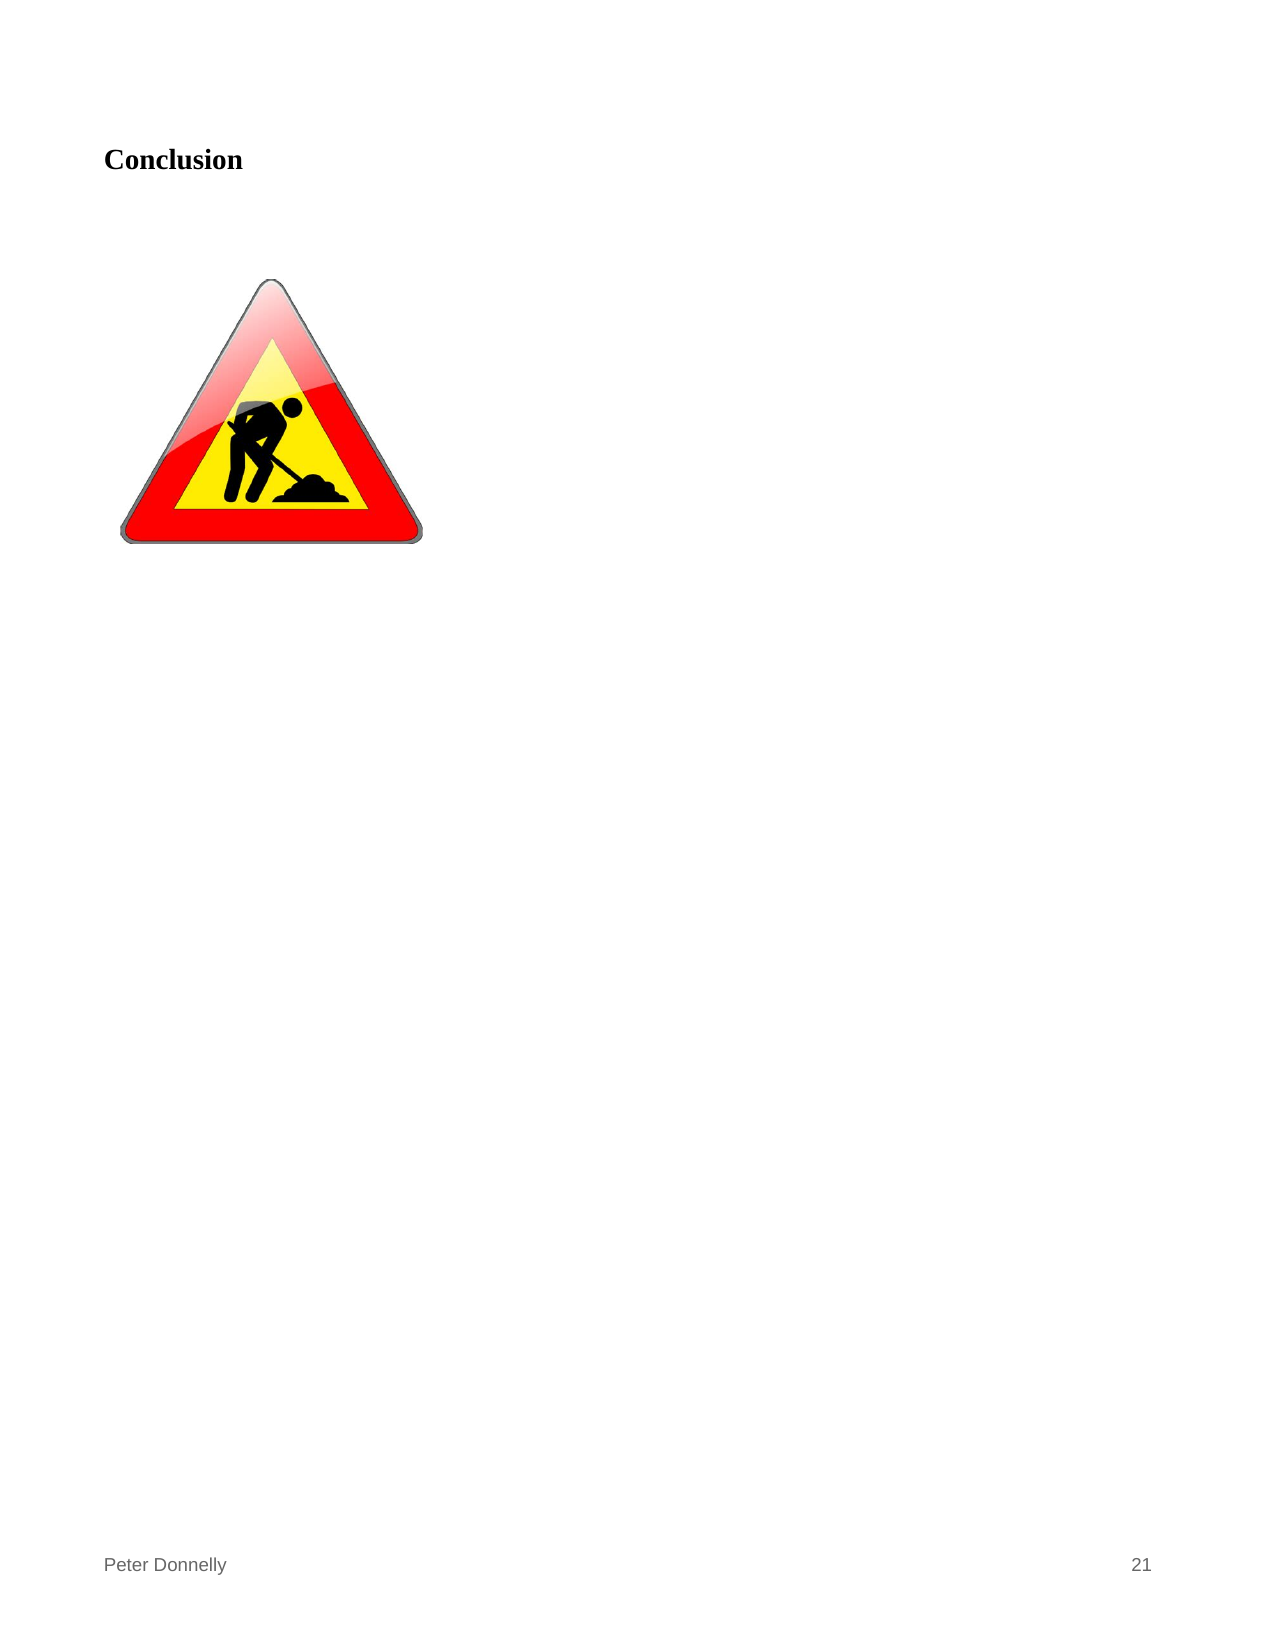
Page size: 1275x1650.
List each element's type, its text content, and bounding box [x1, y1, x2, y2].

picture [120, 279, 423, 544]
subtitle Conclusion [103, 142, 1181, 176]
